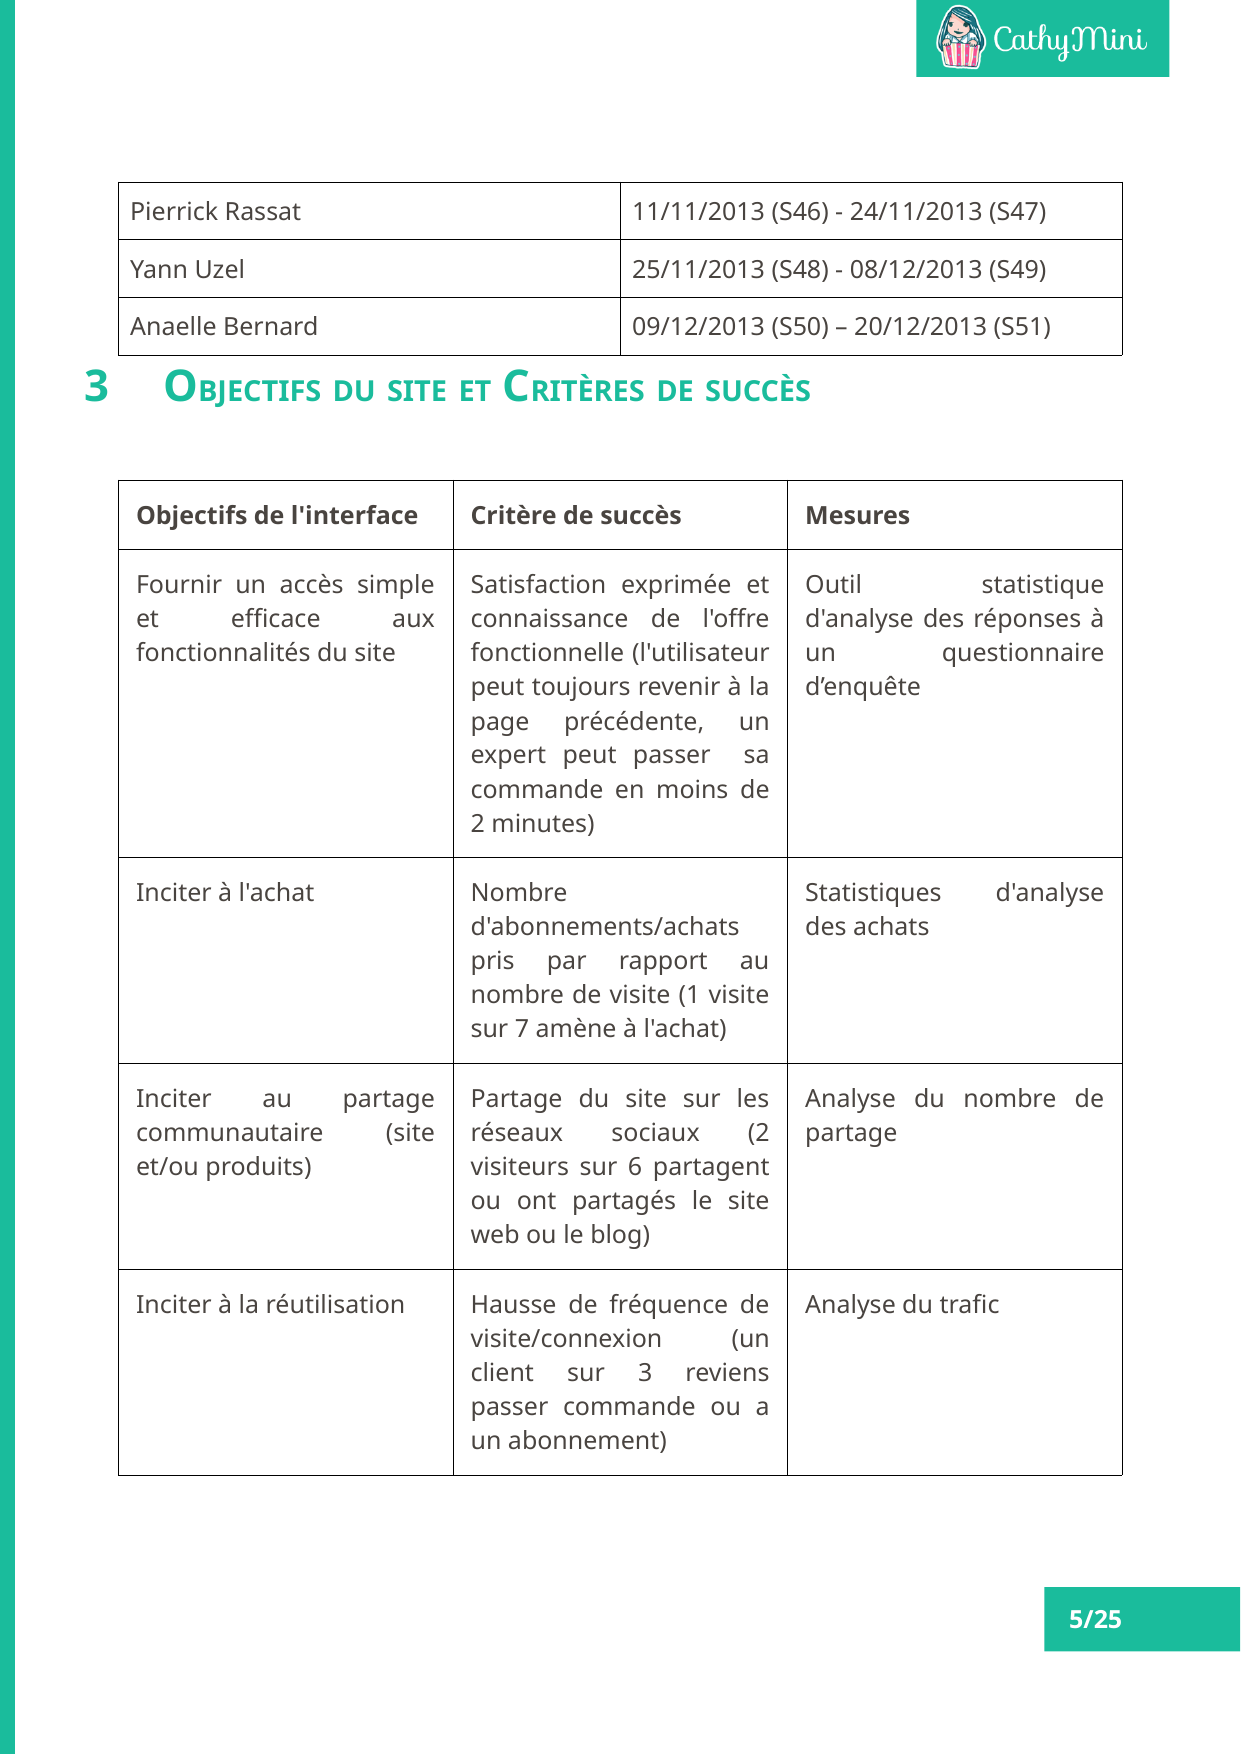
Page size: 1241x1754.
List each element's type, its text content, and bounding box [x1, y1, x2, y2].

table_header Mesures [788, 481, 1122, 549]
table_header Critère de succès [454, 481, 787, 549]
table_cell 25/11/2013 (S48) - 08/12/2013 (S49) [621, 240, 1122, 297]
table_cell 11/11/2013 (S46) - 24/11/2013 (S47) [621, 183, 1122, 239]
table_cell Pierrick Rassat [119, 183, 620, 239]
table_cell Inciter à la réutilisation [119, 1270, 453, 1474]
table_cell 09/12/2013 (S50) – 20/12/2013 (S51) [621, 298, 1122, 355]
table_cell Yann Uzel [119, 240, 620, 297]
table_cell Statistiques d'analyse des achats [788, 858, 1122, 1063]
table_cell Satisfaction exprimée et connaissance de l'offre fonctionnelle (l'utilisateur peut toujours revenir à la page précédente, un expert peut passer sa commande en moins de 2 minutes) [454, 550, 787, 857]
table_header Objectifs de l'interface [119, 481, 453, 549]
table_cell Partage du site sur les réseaux sociaux (2 visiteurs sur 6 partagent ou ont partagés le site web ou le blog) [454, 1064, 787, 1269]
table_cell Nombre d'abonnements/achats pris par rapport au nombre de visite (1 visite sur 7 amène à l'achat) [454, 858, 787, 1063]
table_cell Analyse du nombre de partage [788, 1064, 1122, 1269]
subtitle Objectifs du site et Critères de succès [73, 355, 1122, 414]
table_cell Inciter à l'achat [119, 858, 453, 1063]
table_cell Outil statistique d'analyse des réponses à un questionnaire d’enquête [788, 550, 1122, 857]
table_cell Fournir un accès simple et efficace aux fonctionnalités du site [119, 550, 453, 857]
table_cell Inciter au partage communautaire (site et/ou produits) [119, 1064, 453, 1269]
table_cell Anaelle Bernard [119, 298, 620, 355]
picture [929, 0, 1156, 73]
table_cell Analyse du trafic [788, 1270, 1122, 1474]
table_cell Hausse de fréquence de visite/connexion (un client sur 3 reviens passer commande ou a un abonnement) [454, 1270, 787, 1474]
